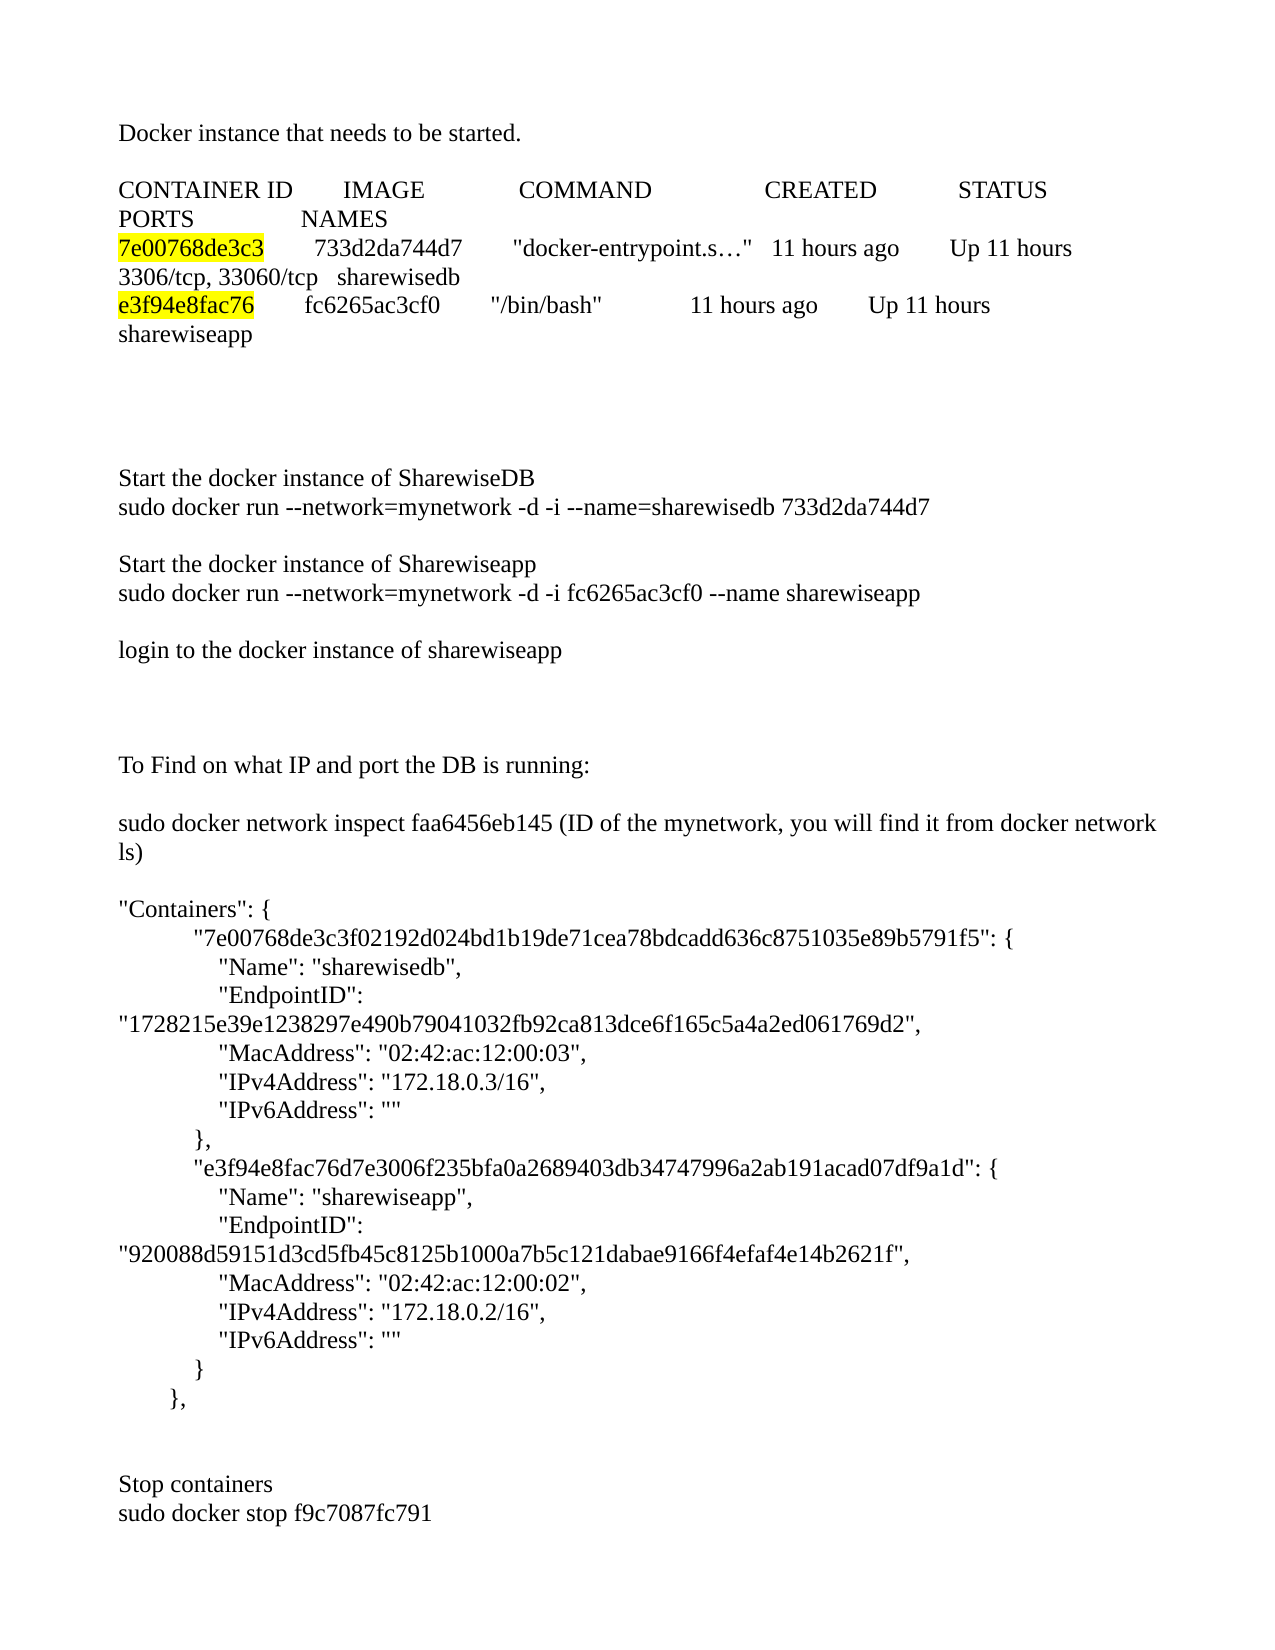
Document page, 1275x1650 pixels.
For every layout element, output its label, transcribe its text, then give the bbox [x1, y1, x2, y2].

text "IPv6Address": "" [118, 1326, 1157, 1354]
text sudo docker network inspect faa6456eb145 (ID of the mynetwork, you will find it from docker network ls) [118, 808, 1157, 866]
text "IPv6Address": "" [118, 1096, 1157, 1124]
text "IPv4Address": "172.18.0.3/16", [118, 1067, 1157, 1096]
text "7e00768de3c3f02192d024bd1b19de71cea78bdcadd636c8751035e89b5791f5": { [118, 923, 1157, 952]
text To Find on what IP and port the DB is running: [118, 751, 1157, 779]
text "EndpointID": "1728215e39e1238297e490b79041032fb92ca813dce6f165c5a4a2ed061769d2", [118, 981, 1157, 1038]
text Start the docker instance of SharewiseDB [118, 463, 1157, 492]
text }, [118, 1383, 1157, 1412]
text Stop containers [118, 1469, 1157, 1498]
text } [118, 1354, 1157, 1383]
text 7e00768de3c3 733d2da744d7 "docker-entrypoint.s…" 11 hours ago Up 11 hours 3306/tcp, 33060/tcp sharewisedb [118, 233, 1157, 291]
text Start the docker instance of Sharewiseapp [118, 549, 1157, 578]
text "Containers": { [118, 894, 1157, 923]
text "Name": "sharewisedb", [118, 952, 1157, 981]
text "e3f94e8fac76d7e3006f235bfa0a2689403db34747996a2ab191acad07df9a1d": { [118, 1153, 1157, 1182]
text login to the docker instance of sharewiseapp [118, 636, 1157, 664]
text Docker instance that needs to be started. [118, 118, 1157, 147]
text }, [118, 1124, 1157, 1153]
text sudo docker run --network=mynetwork -d -i --name=sharewisedb 733d2da744d7 [118, 492, 1157, 521]
text "MacAddress": "02:42:ac:12:00:03", [118, 1038, 1157, 1067]
text e3f94e8fac76 fc6265ac3cf0 "/bin/bash" 11 hours ago Up 11 hours sharewiseapp [118, 291, 1157, 348]
text CONTAINER ID IMAGE COMMAND CREATED STATUS PORTS NAMES [118, 176, 1157, 233]
text sudo docker stop f9c7087fc791 [118, 1498, 1157, 1527]
text "Name": "sharewiseapp", [118, 1182, 1157, 1211]
text "EndpointID": "920088d59151d3cd5fb45c8125b1000a7b5c121dabae9166f4efaf4e14b2621f", [118, 1211, 1157, 1268]
text "IPv4Address": "172.18.0.2/16", [118, 1297, 1157, 1326]
text sudo docker run --network=mynetwork -d -i fc6265ac3cf0 --name sharewiseapp [118, 578, 1157, 607]
text "MacAddress": "02:42:ac:12:00:02", [118, 1268, 1157, 1297]
